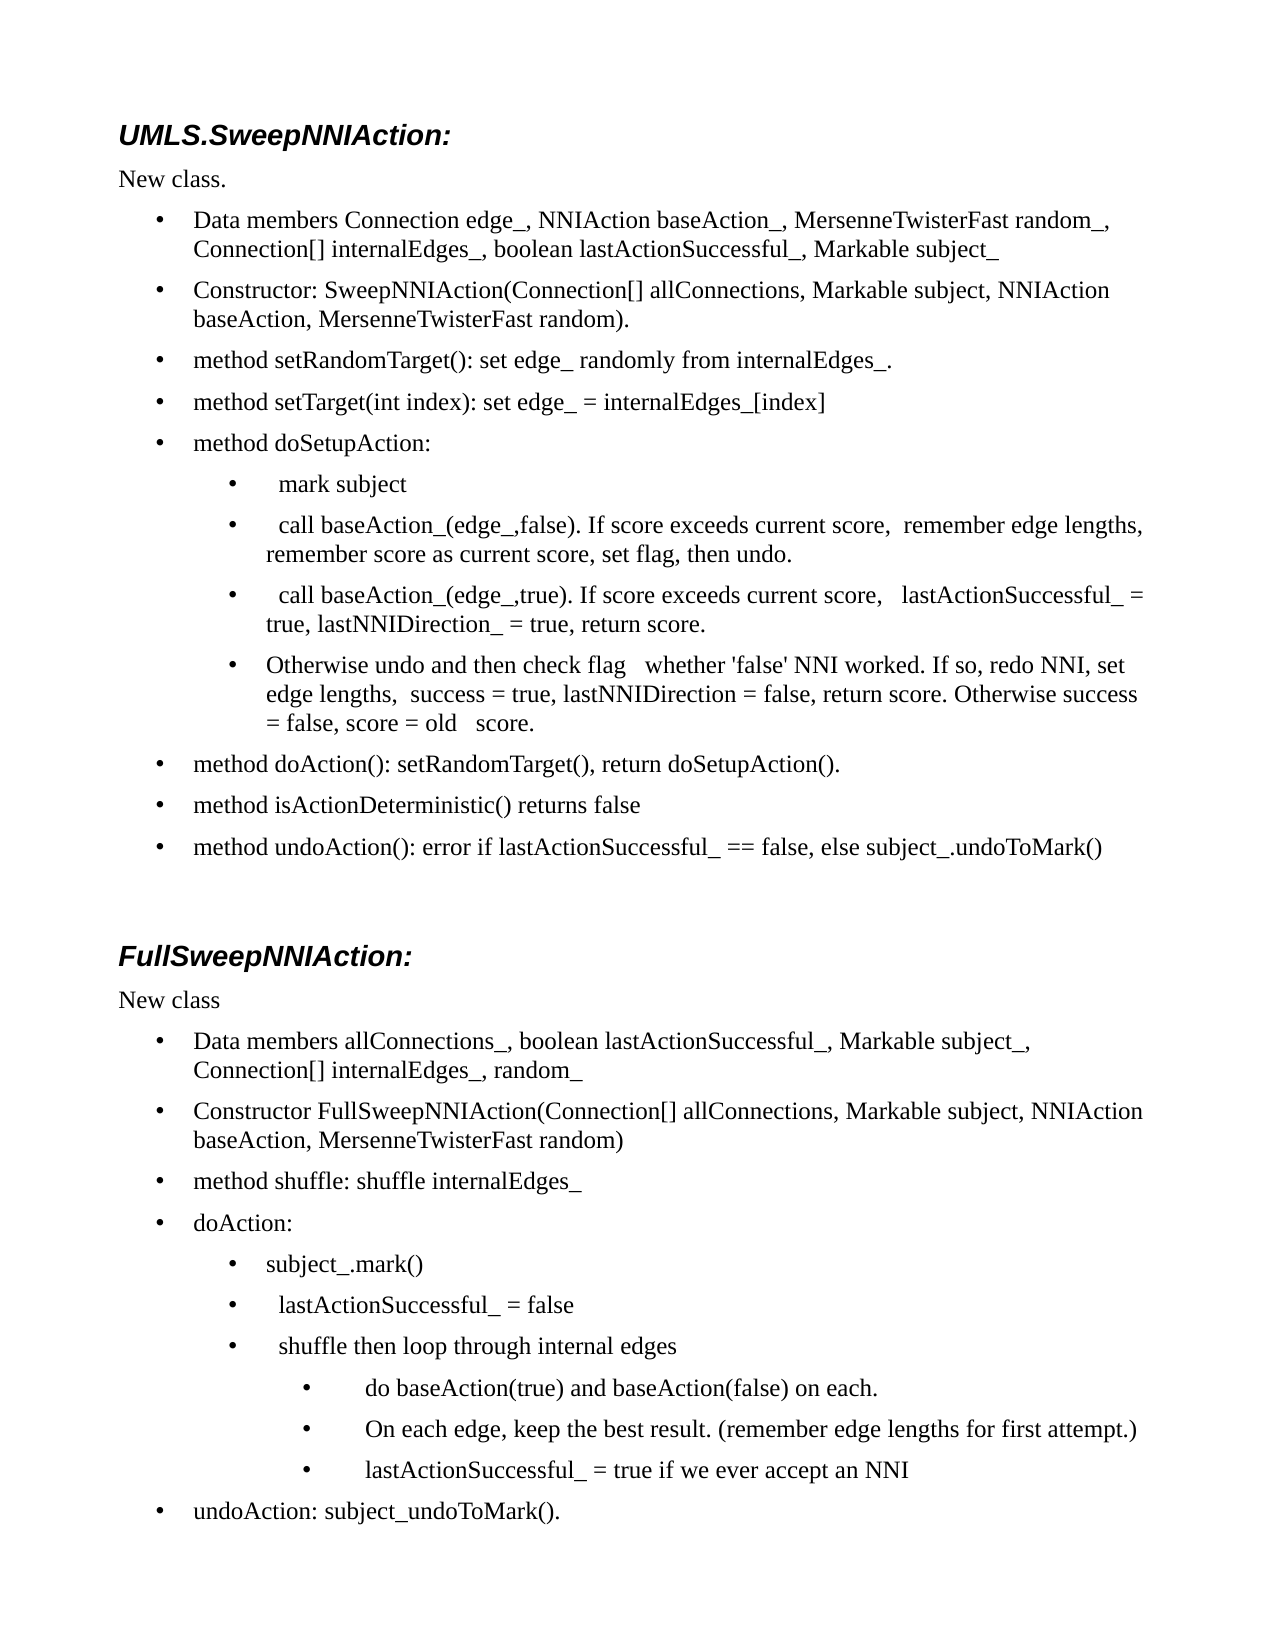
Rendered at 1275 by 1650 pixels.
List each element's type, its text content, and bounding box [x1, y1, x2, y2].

list Constructor: SweepNNIAction(Connection[] allConnections, Markable subject, NNIAction baseAction, MersenneTwisterFast random). [156, 275, 1157, 333]
text New class. [118, 164, 1157, 193]
list method doAction(): setRandomTarget(), return doSetupAction(). [156, 749, 1157, 778]
list mark subject [228, 469, 1157, 498]
list On each edge, keep the best result. (remember edge lengths for first attempt.) [302, 1414, 1157, 1443]
list doAction: [156, 1208, 1157, 1236]
subtitle FullSweepNNIAction: [118, 939, 1157, 973]
list call baseAction_(edge_,false). If score exceeds current score, remember edge lengths, remember score as current score, set flag, then undo. [228, 510, 1157, 568]
list do baseAction(true) and baseAction(false) on each. [302, 1373, 1157, 1401]
list method shuffle: shuffle internalEdges_ [156, 1166, 1157, 1195]
list method isActionDeterministic() returns false [156, 790, 1157, 819]
list method setTarget(int index): set edge_ = internalEdges_[index] [156, 387, 1157, 415]
list Constructor FullSweepNNIAction(Connection[] allConnections, Markable subject, NNIAction baseAction, MersenneTwisterFast random) [156, 1096, 1157, 1154]
list subject_.mark() [228, 1249, 1157, 1278]
list undoAction: subject_undoToMark(). [156, 1496, 1157, 1525]
list shuffle then loop through internal edges [228, 1331, 1157, 1360]
subtitle UMLS.SweepNNIAction: [118, 118, 1157, 152]
list lastActionSuccessful_ = true if we ever accept an NNI [302, 1455, 1157, 1484]
list call baseAction_(edge_,true). If score exceeds current score, lastActionSuccessful_ = true, lastNNIDirection_ = true, return score. [228, 580, 1157, 638]
list method undoAction(): error if lastActionSuccessful_ == false, else subject_.undoToMark() [156, 832, 1157, 860]
list Otherwise undo and then check flag whether 'false' NNI worked. If so, redo NNI, set edge lengths, success = true, lastNNIDirection = false, return score. Otherwise success = false, score = old score. [228, 650, 1157, 737]
list method doSetupAction: [156, 428, 1157, 457]
list lastActionSuccessful_ = false [228, 1290, 1157, 1319]
list Data members Connection edge_, NNIAction baseAction_, MersenneTwisterFast random_, Connection[] internalEdges_, boolean lastActionSuccessful_, Markable subject_ [156, 205, 1157, 263]
list Data members allConnections_, boolean lastActionSuccessful_, Markable subject_, Connection[] internalEdges_, random_ [156, 1026, 1157, 1084]
text New class [118, 985, 1157, 1014]
list method setRandomTarget(): set edge_ randomly from internalEdges_. [156, 345, 1157, 374]
